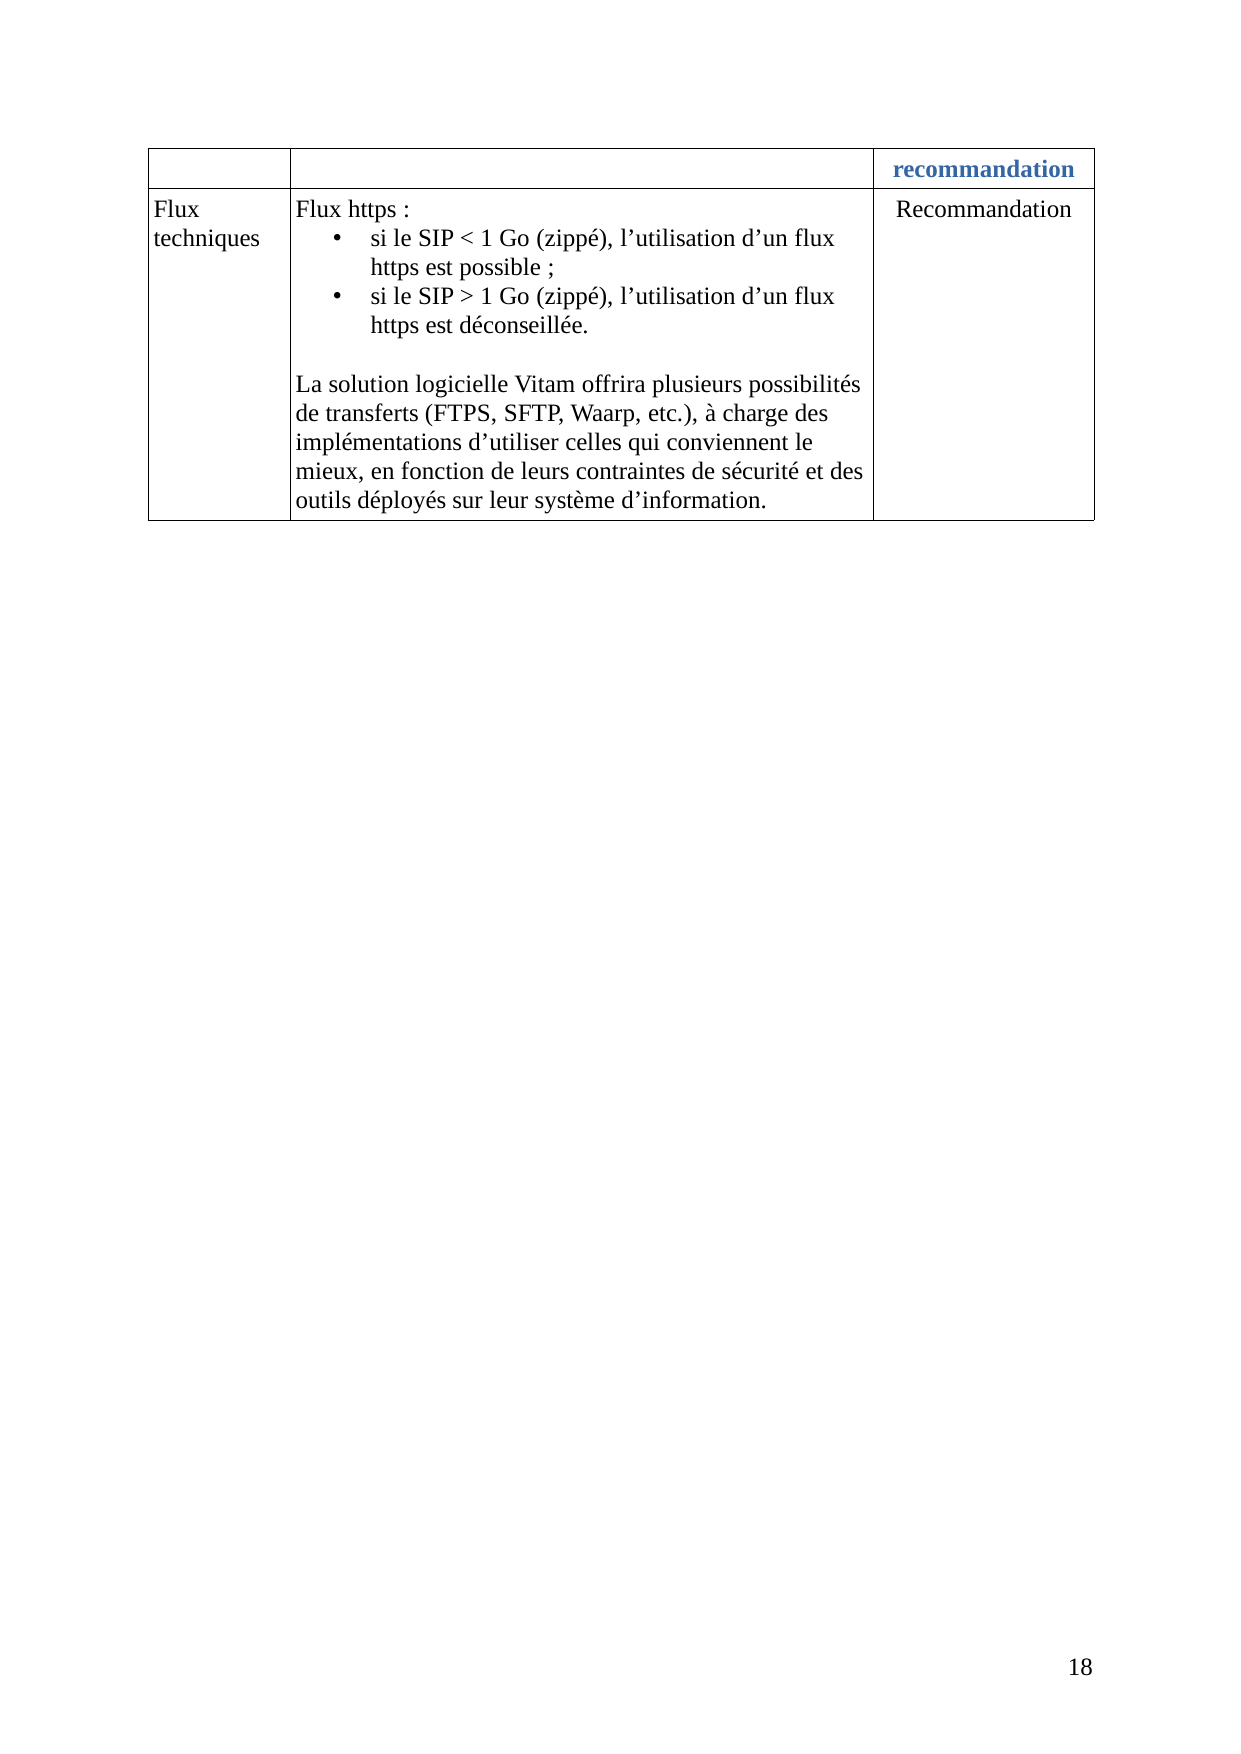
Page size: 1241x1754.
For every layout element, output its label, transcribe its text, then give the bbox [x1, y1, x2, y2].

table_header [149, 149, 290, 188]
table_header [291, 149, 873, 188]
table_cell Flux techniques [149, 189, 290, 519]
table_cell Recommandation [874, 189, 1094, 519]
table_cell Flux https : si le SIP < 1 Go (zippé), l’utilisation d’un flux https est possible ; si le SIP > 1 Go (zippé), l’utilisation d’un flux https est déconseillée. La solution logicielle Vitam offrira plusieurs possibilités de transferts (FTPS, SFTP, Waarp, etc.), à charge des implémentations d’utiliser celles qui conviennent le mieux, en fonction de leurs contraintes de sécurité et des outils déployés sur leur système d’information. [291, 189, 873, 519]
table_header recommandation [874, 149, 1094, 188]
